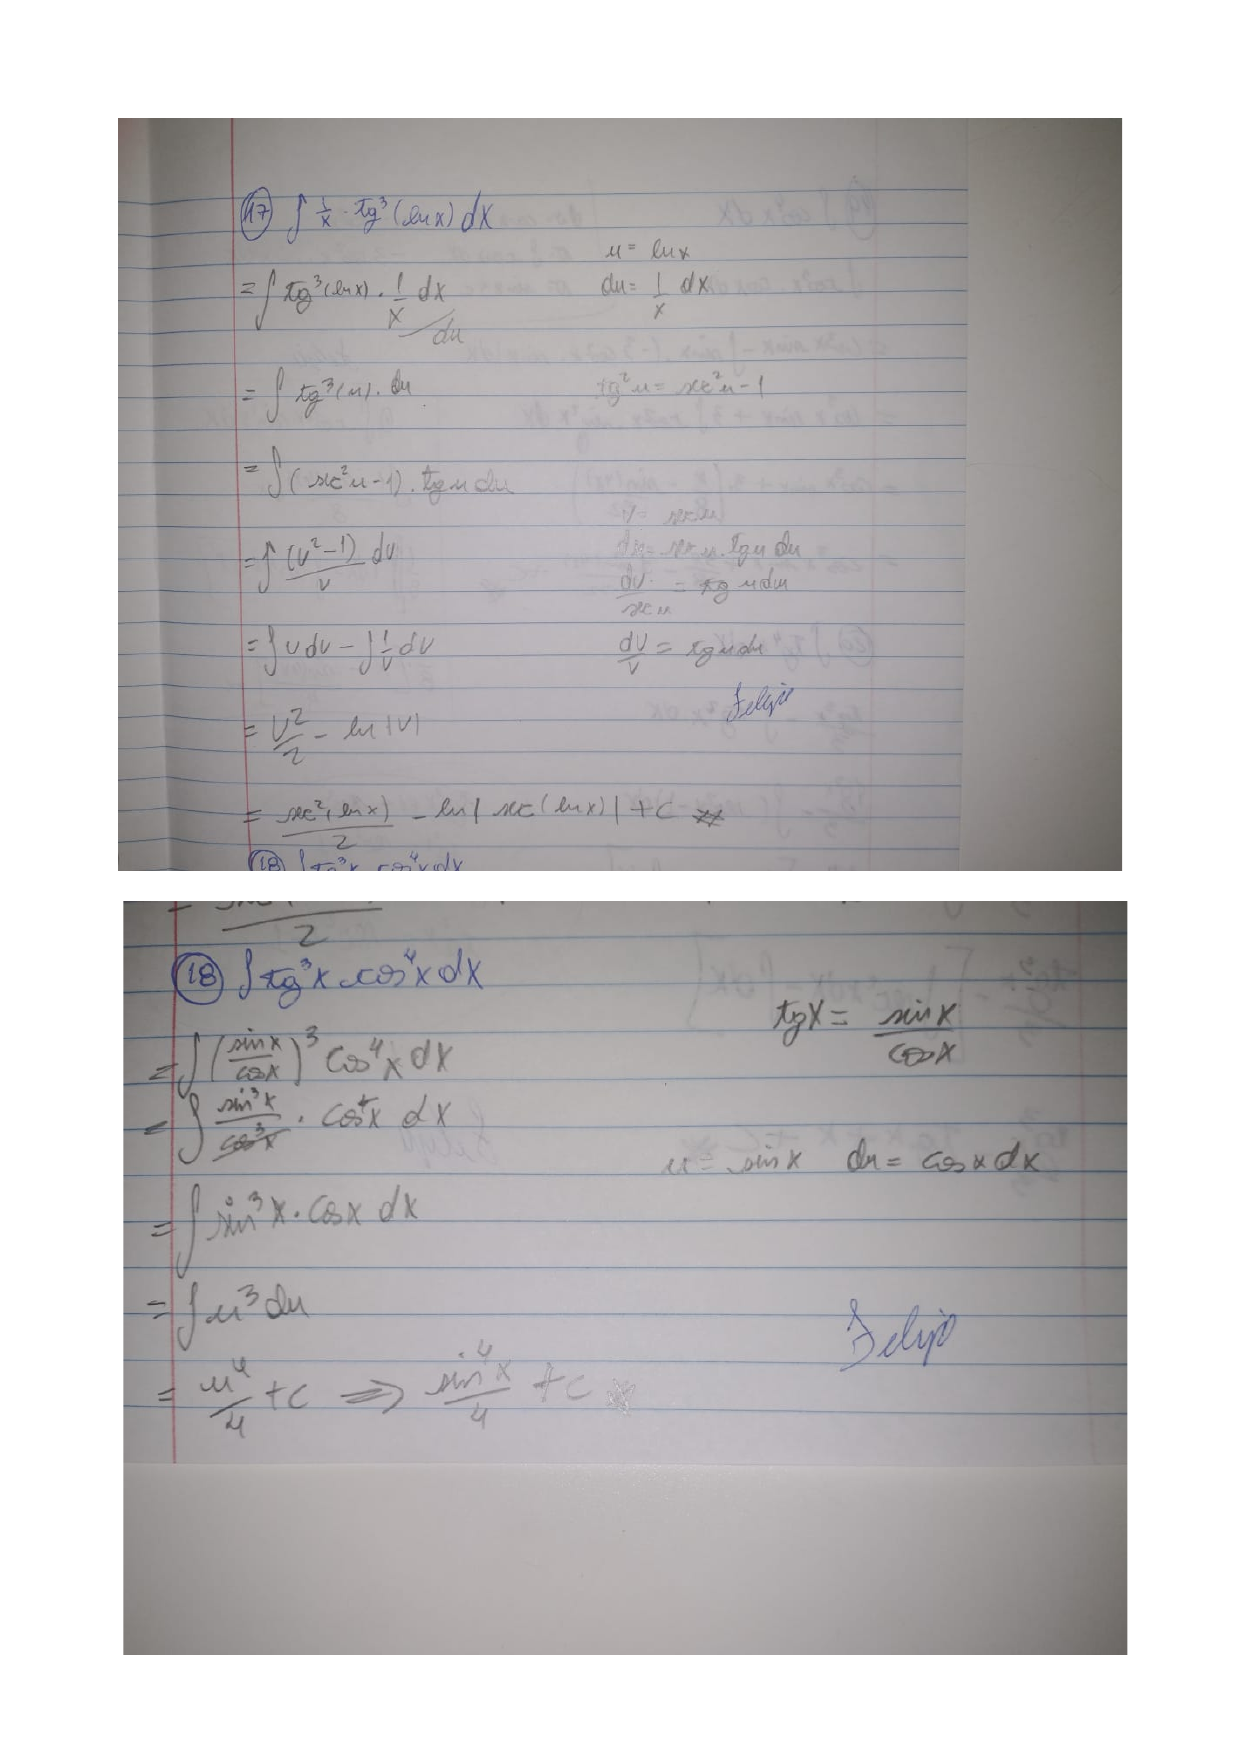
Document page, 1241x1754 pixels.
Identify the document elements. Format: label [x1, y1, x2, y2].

picture [118, 118, 1123, 871]
picture [123, 901, 1128, 1655]
